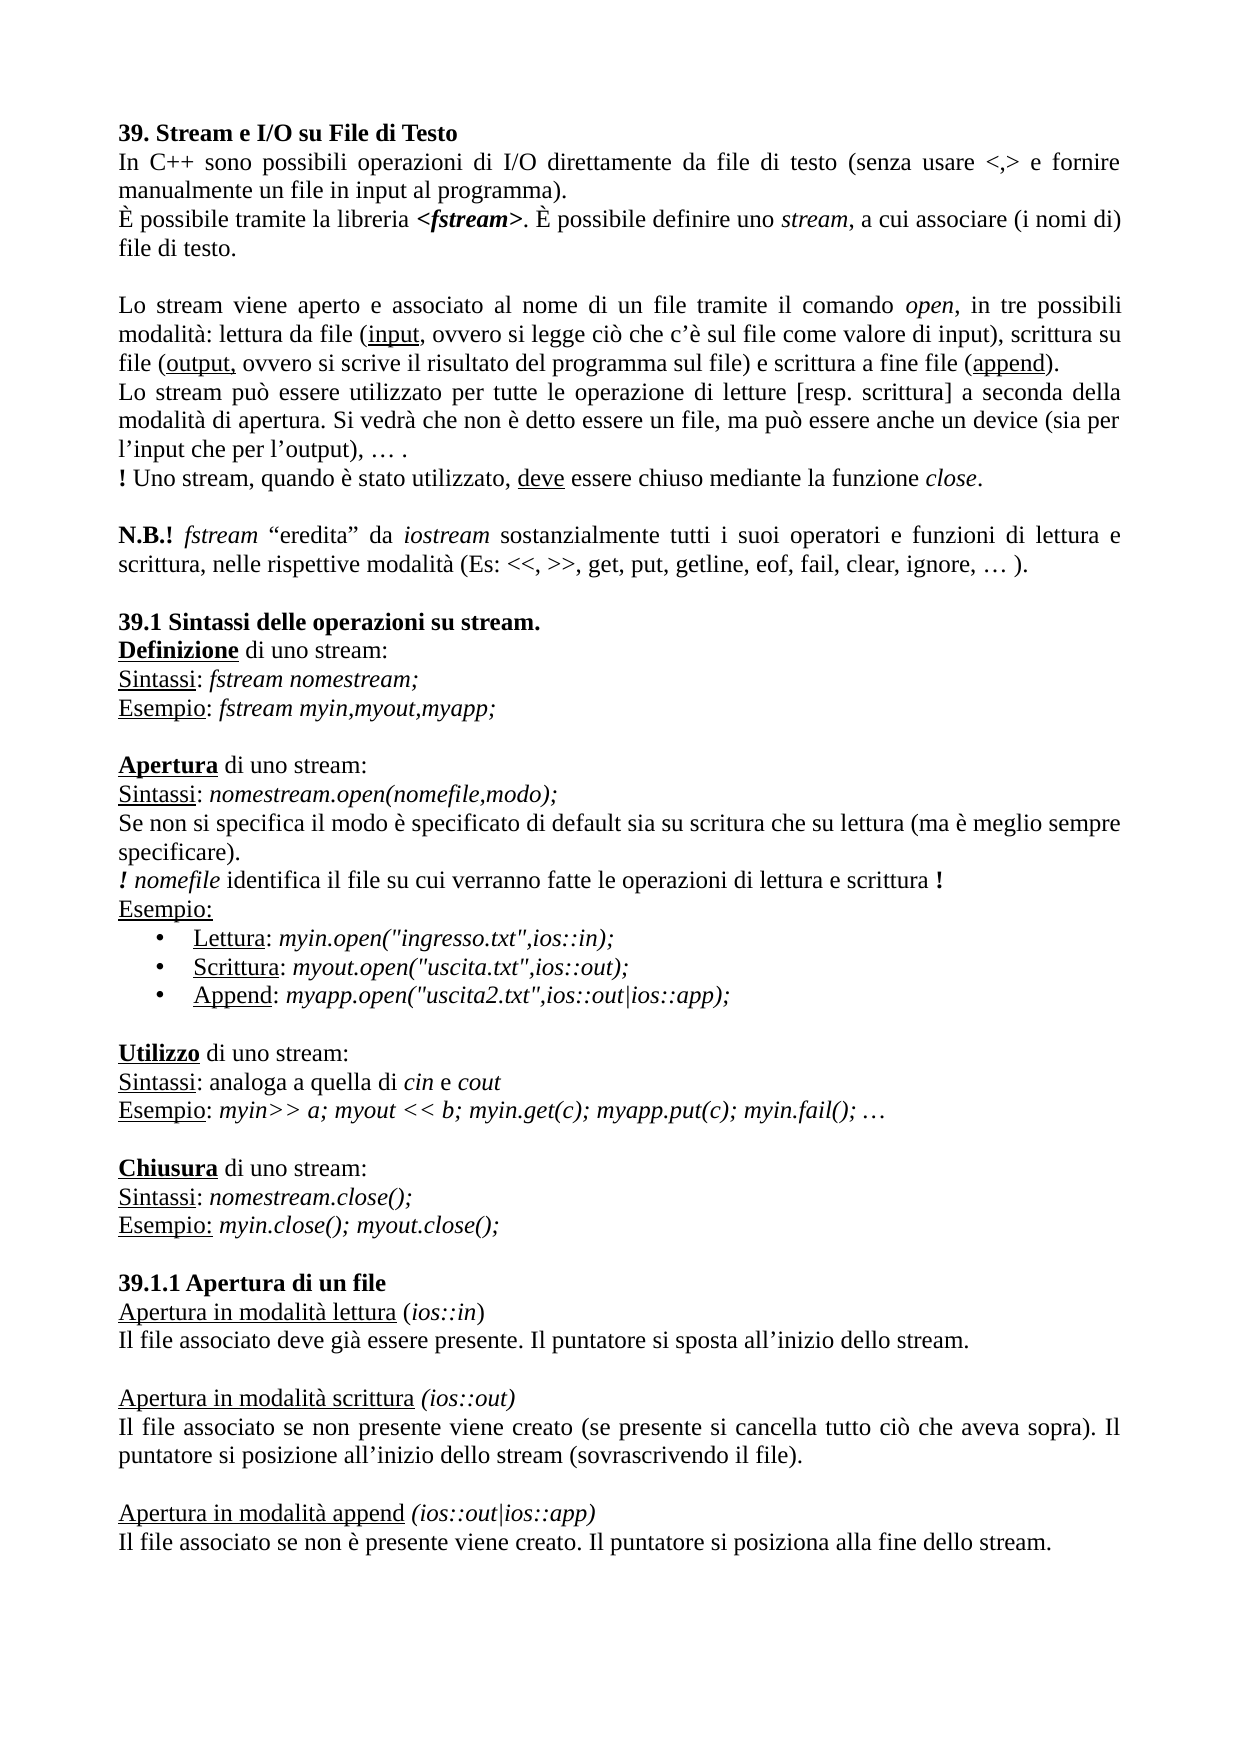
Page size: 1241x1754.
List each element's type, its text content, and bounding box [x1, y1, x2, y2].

list Lettura: myin.open("ingresso.txt",ios::in); [156, 923, 1122, 952]
text Se non si specifica il modo è specificato di default sia su scritura che su lettura (ma è meglio sempre specificare). [118, 808, 1122, 866]
text Lo stream può essere utilizzato per tutte le operazione di letture [resp. scrittura] a seconda della modalità di apertura. Si vedrà che non è detto essere un file, ma può essere anche un device (sia per l’input che per l’output), … . [118, 377, 1122, 463]
text Il file associato deve già essere presente. Il puntatore si sposta all’inizio dello stream. [118, 1326, 1122, 1354]
text N.B.! fstream “eredita” da iostream sostanzialmente tutti i suoi operatori e funzioni di lettura e scrittura, nelle rispettive modalità (Es: <<, >>, get, put, getline, eof, fail, clear, ignore, … ). [118, 521, 1122, 578]
text Il file associato se non è presente viene creato. Il puntatore si posiziona alla fine dello stream. [118, 1527, 1122, 1556]
text ! Uno stream, quando è stato utilizzato, deve essere chiuso mediante la funzione close. [118, 463, 1122, 492]
text In C++ sono possibili operazioni di I/O direttamente da file di testo (senza usare <,> e fornire manualmente un file in input al programma). [118, 147, 1122, 204]
text Apertura in modalità lettura (ios::in) [118, 1297, 1122, 1326]
text Lo stream viene aperto e associato al nome di un file tramite il comando open, in tre possibili modalità: lettura da file (input, ovvero si legge ciò che c’è sul file come valore di input), scrittura su file (output, ovvero si scrive il risultato del programma sul file) e scrittura a fine file (append). [118, 291, 1122, 377]
text Esempio: fstream myin,myout,myapp; [118, 693, 1122, 722]
text Sintassi: analoga a quella di cin e cout [118, 1067, 1122, 1096]
text Chiusura di uno stream: [118, 1153, 1122, 1182]
text Il file associato se non presente viene creato (se presente si cancella tutto ciò che aveva sopra). Il puntatore si posizione all’inizio dello stream (sovrascrivendo il file). [118, 1412, 1122, 1469]
text Sintassi: nomestream.open(nomefile,modo); [118, 779, 1122, 808]
text ! nomefile identifica il file su cui verranno fatte le operazioni di lettura e scrittura ! [118, 866, 1122, 894]
text Apertura in modalità append (ios::out|ios::app) [118, 1498, 1122, 1527]
text 39. Stream e I/O su File di Testo [118, 118, 1122, 147]
list Scrittura: myout.open("uscita.txt",ios::out); [156, 952, 1122, 981]
text Apertura di uno stream: [118, 751, 1122, 779]
text Utilizzo di uno stream: [118, 1038, 1122, 1067]
text Esempio: [118, 894, 1122, 923]
text È possibile tramite la libreria <fstream>. È possibile definire uno stream, a cui associare (i nomi di) file di testo. [118, 204, 1122, 262]
text Esempio: myin>> a; myout << b; myin.get(c); myapp.put(c); myin.fail(); … [118, 1096, 1122, 1124]
list Append: myapp.open("uscita2.txt",ios::out|ios::app); [156, 981, 1122, 1009]
text Sintassi: nomestream.close(); [118, 1182, 1122, 1211]
text Esempio: myin.close(); myout.close(); [118, 1211, 1122, 1239]
text Definizione di uno stream: [118, 636, 1122, 664]
text Apertura in modalità scrittura (ios::out) [118, 1383, 1122, 1412]
text 39.1.1 Apertura di un file [118, 1268, 1122, 1297]
text 39.1 Sintassi delle operazioni su stream. [118, 607, 1122, 636]
text Sintassi: fstream nomestream; [118, 664, 1122, 693]
